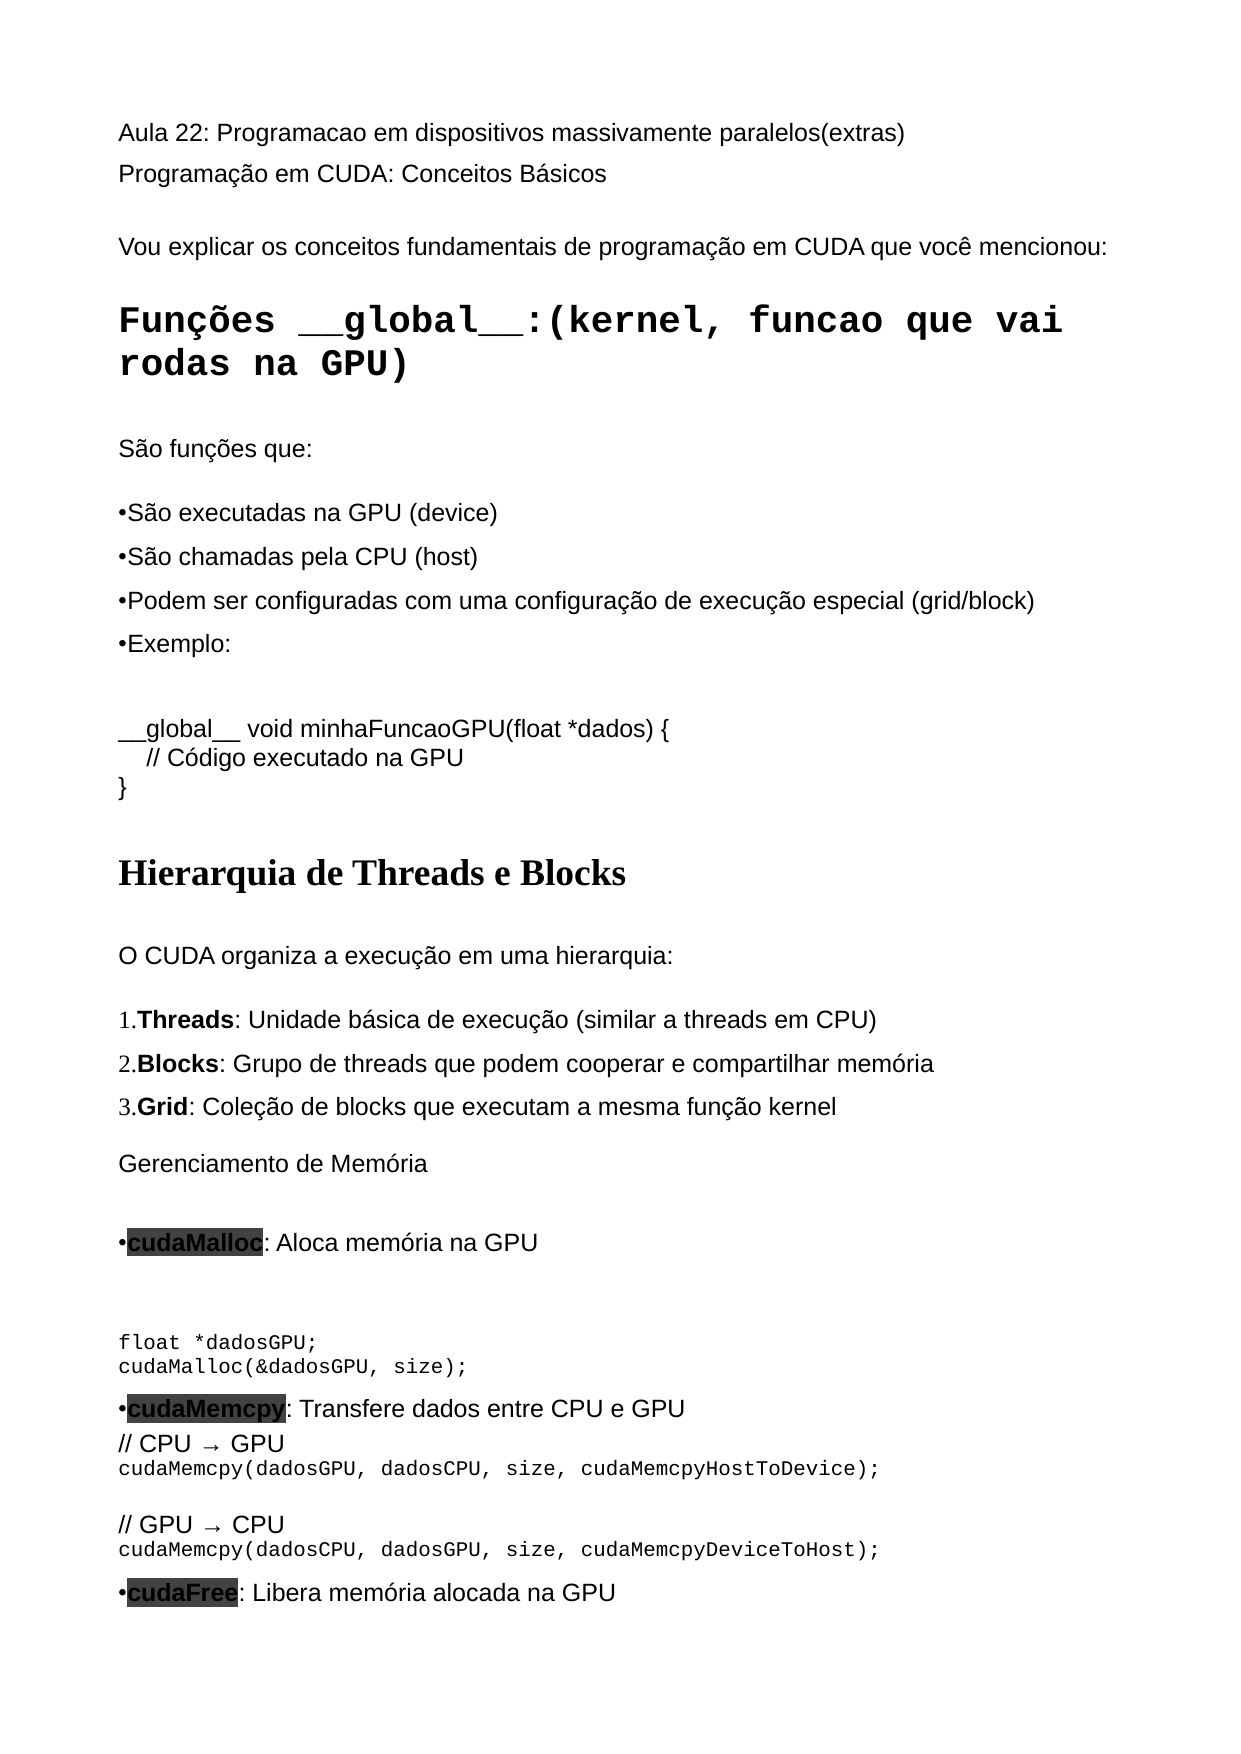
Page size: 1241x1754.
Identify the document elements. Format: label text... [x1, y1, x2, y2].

list Threads: Unidade básica de execução (similar a threads em CPU) [118, 990, 1122, 1034]
text Aula 22: Programacao em dispositivos massivamente paralelos(extras) [118, 118, 1122, 147]
list cudaMemcpy: Transfere dados entre CPU e GPU [118, 1379, 1122, 1423]
list São chamadas pela CPU (host) [118, 527, 1122, 571]
subtitle Programação em CUDA: Conceitos Básicos [118, 159, 1122, 188]
list cudaMemcpy(dadosCPU, dadosGPU, size, cudaMemcpyDeviceToHost); [118, 1539, 1122, 1563]
list cudaMalloc: Aloca memória na GPU [118, 1213, 1122, 1256]
list // Código executado na GPU [118, 743, 1122, 772]
list Grid: Coleção de blocks que executam a mesma função kernel [118, 1077, 1122, 1121]
list São executadas na GPU (device) [118, 483, 1122, 527]
subtitle Funções __global__:(kernel, funcao que vai rodas na GPU) [118, 301, 1122, 386]
text Vou explicar os conceitos fundamentais de programação em CUDA que você mencionou: [118, 216, 1122, 260]
text O CUDA organiza a execução em uma hierarquia: [118, 926, 1122, 969]
list Exemplo: [118, 614, 1122, 658]
list } [118, 772, 1122, 800]
list Blocks: Grupo de threads que podem cooperar e compartilhar memória [118, 1034, 1122, 1077]
list // GPU → CPU [118, 1511, 1122, 1539]
subtitle Hierarquia de Threads e Blocks [118, 850, 1122, 893]
list cudaFree: Libera memória alocada na GPU [118, 1563, 1122, 1607]
list Podem ser configuradas com uma configuração de execução especial (grid/block) [118, 571, 1122, 614]
list cudaMemcpy(dadosGPU, dadosCPU, size, cudaMemcpyHostToDevice); [118, 1458, 1122, 1482]
list __global__ void minhaFuncaoGPU(float *dados) { [118, 714, 1122, 743]
subtitle Gerenciamento de Memória [118, 1149, 1122, 1178]
list // CPU → GPU [118, 1429, 1122, 1458]
text São funções que: [118, 419, 1122, 463]
list float *dadosGPU; [118, 1332, 1122, 1356]
list cudaMalloc(&dadosGPU, size); [118, 1356, 1122, 1379]
